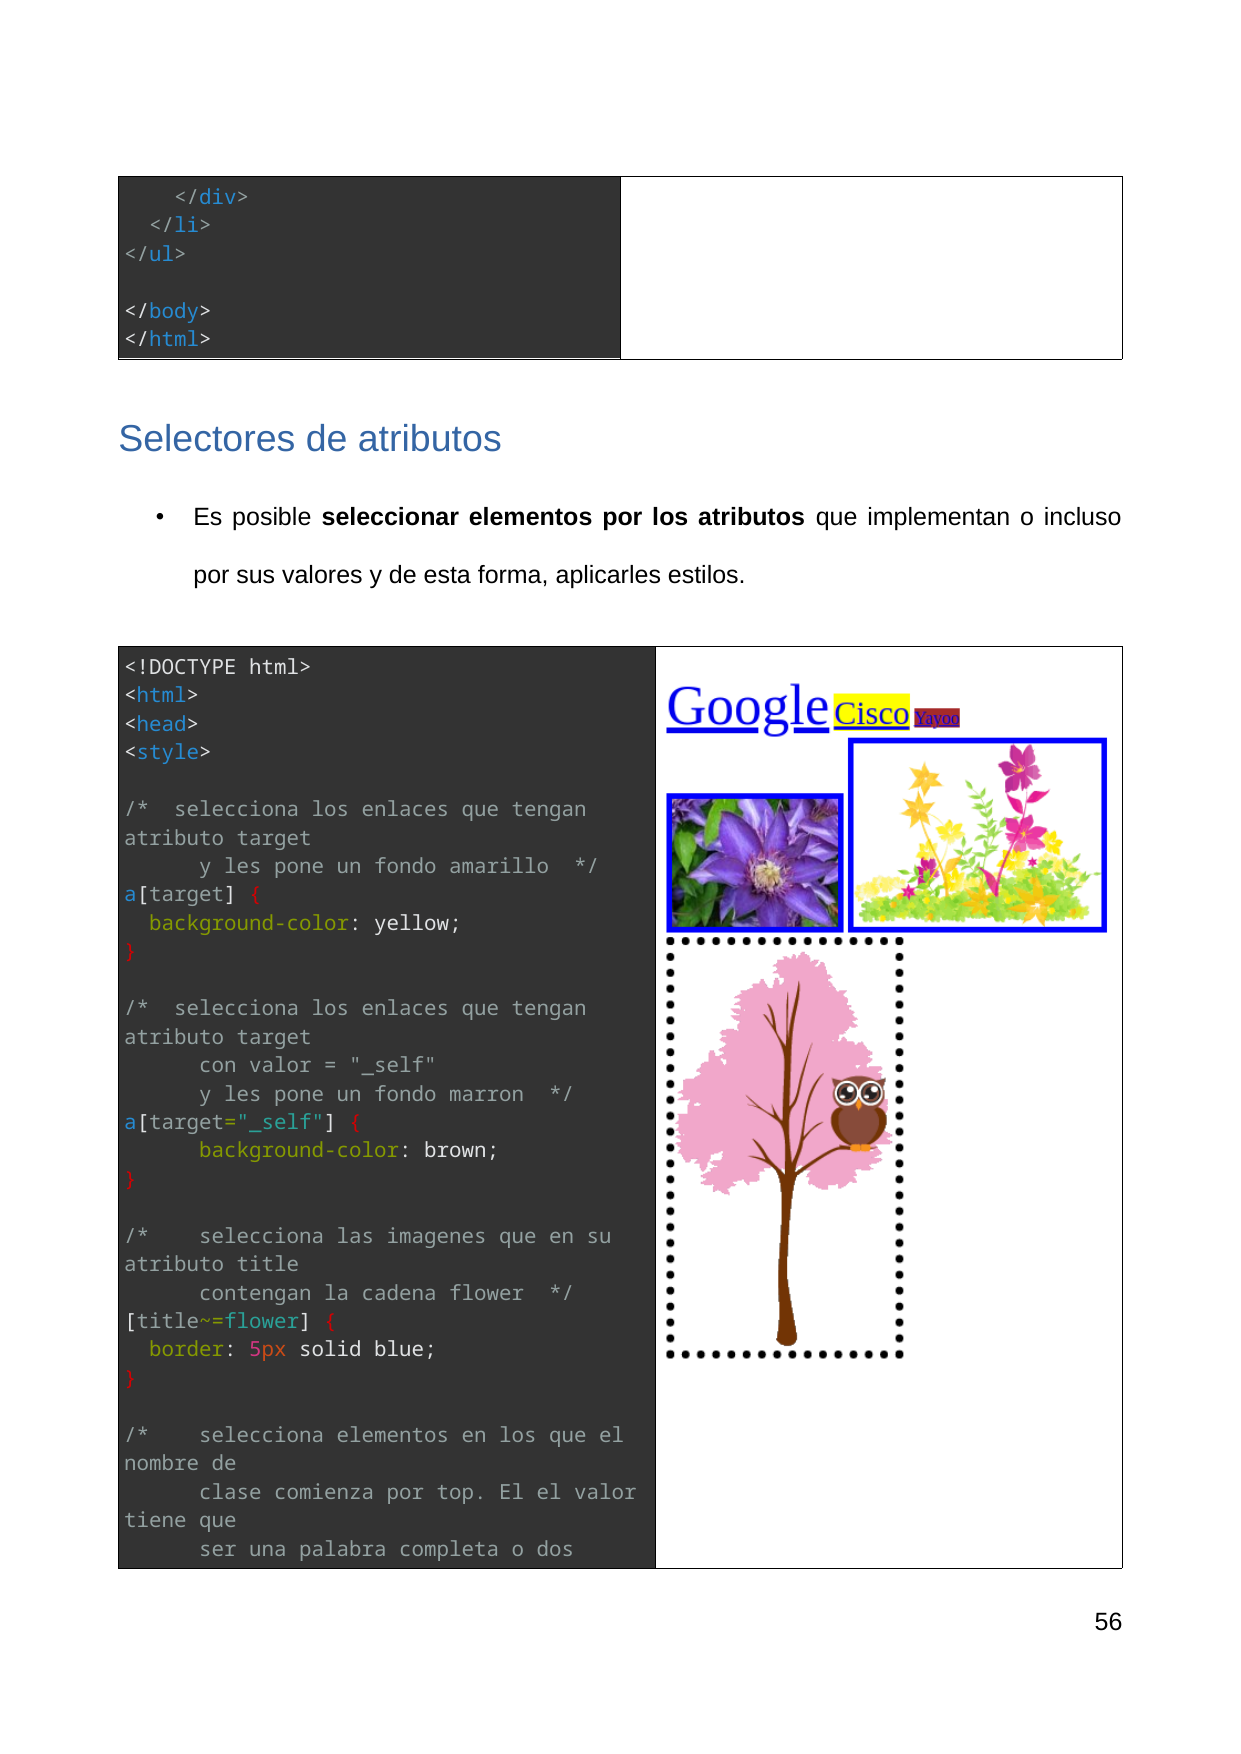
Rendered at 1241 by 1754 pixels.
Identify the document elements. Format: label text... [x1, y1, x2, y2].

picture [661, 680, 1117, 1371]
table_header [621, 177, 1122, 358]
text Selectores de atributos [118, 416, 1122, 459]
table_header [656, 647, 1122, 1568]
list Es posible seleccionar elementos por los atributos que implementan o incluso por sus valores y de esta forma, aplicarles estilos. [156, 502, 1122, 589]
table_header </div> </li> </ul> </body> </html> [119, 177, 620, 358]
table_header <!DOCTYPE html> <html> <head> <style> /* selecciona los enlaces que tengan atributo target y les pone un fondo amarillo */ a[target] { background-color: yellow; } /* selecciona los enlaces que tengan atributo target con valor = "_self" y les pone un fondo marron */ a[target="_self"] { background-color: brown; } /* selecciona las imagenes que en su atributo title contengan la cadena flower */ [title~=flower] { border: 5px solid blue; } /* selecciona elementos en los que el nombre de clase comienza por top. El el valor tiene que ser una palabra completa o dos [119, 647, 655, 1568]
